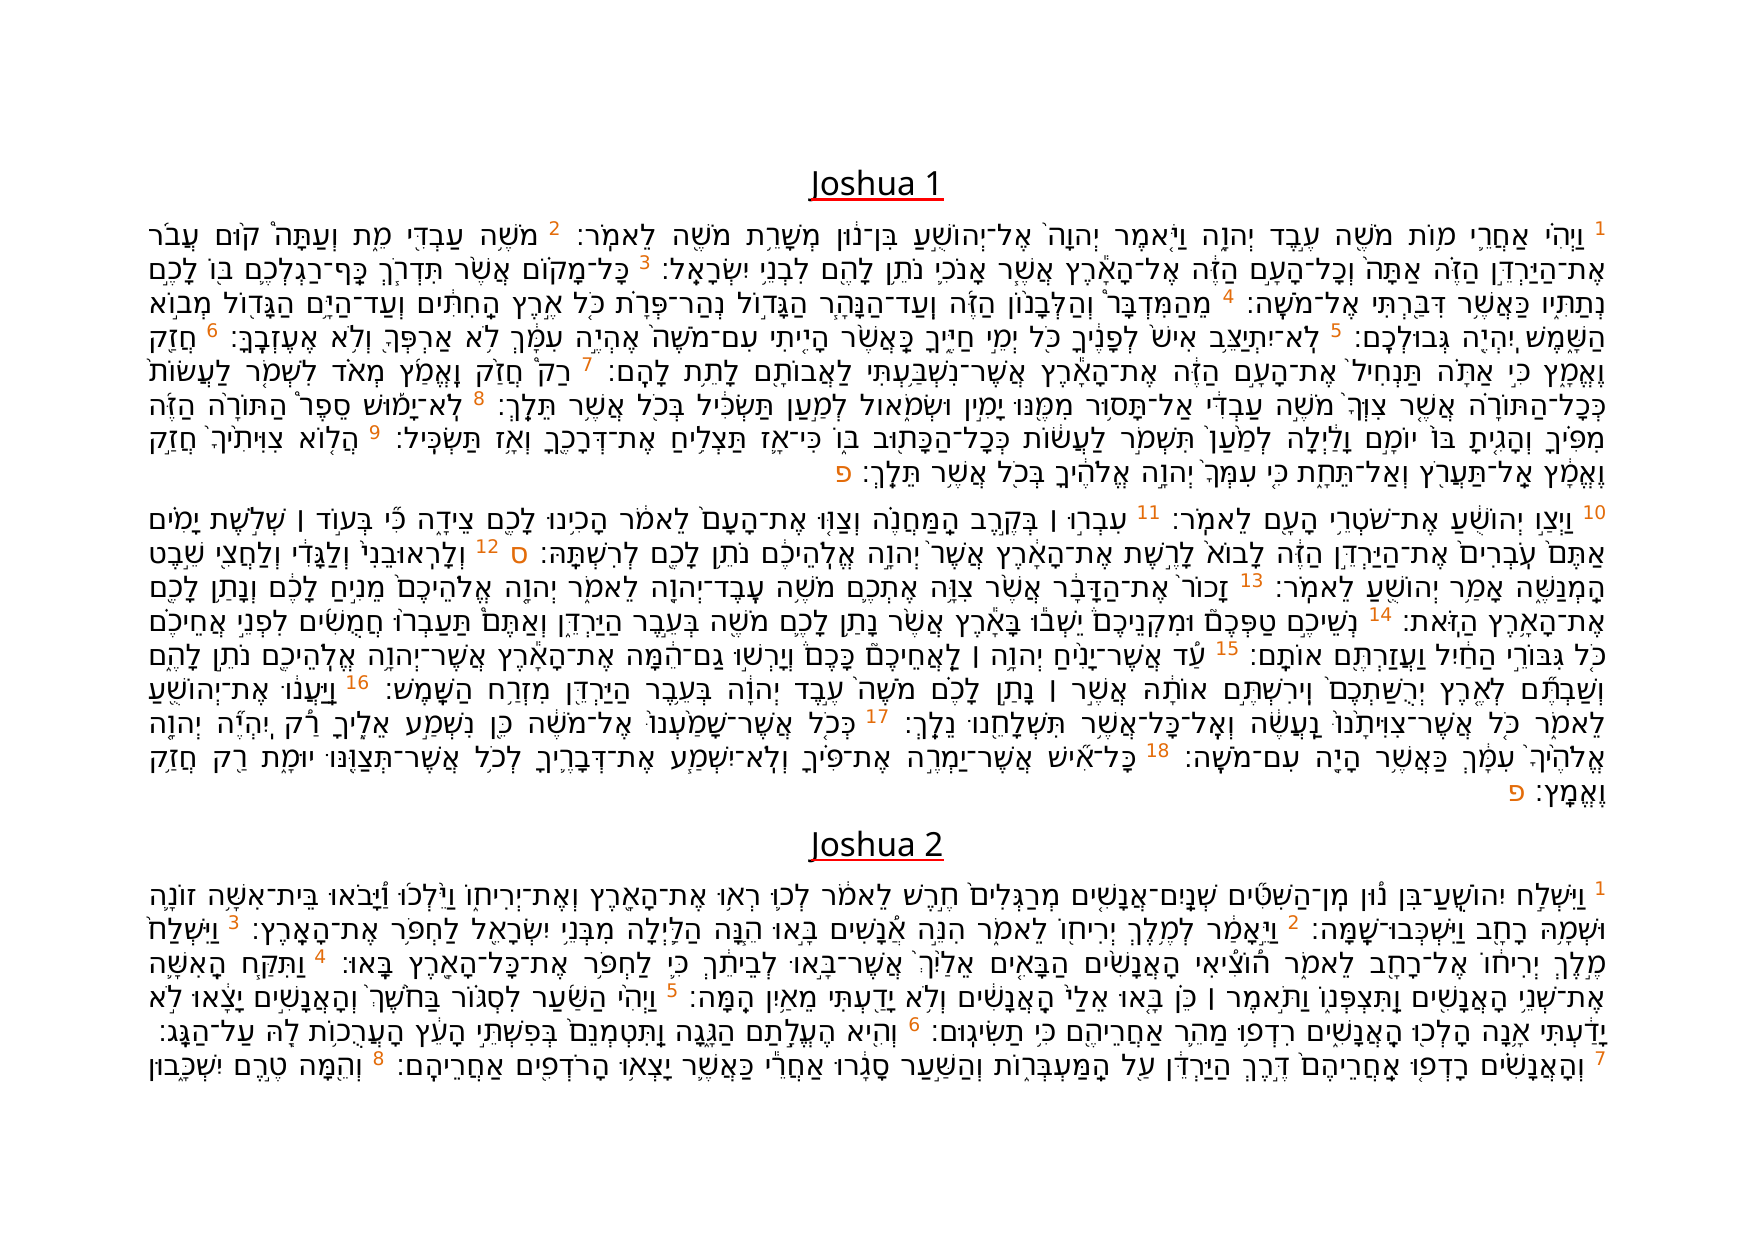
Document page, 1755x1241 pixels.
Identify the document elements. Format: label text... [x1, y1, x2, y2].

text 1 וַיִּשְׁלַ֣ח יִהוֹשֻֽׁעַ־בִּן נ֠וּן מִֽן־הַשִּׁטִּ֞ים שְׁנַֽיִם־אֲנָשִׁ֤ים מְרַגְּלִים֙ חֶ֣רֶשׁ לֵאמֹ֔ר לְכ֛וּ רְא֥וּ אֶת־הָאָ֖רֶץ וְאֶת־יְרִיח֑וֹ וַיֵּ֨לְכ֜וּ וַ֠יָּבֹאוּ בֵּית־אִשָּׁ֥ה זוֹנָ֛ה וּשְׁמָ֥הּ רָחָ֖ב וַיִּשְׁכְּבוּ־שָֽׁמָּה׃ 2 וַיֵּ֣אָמַ֔ר לְמֶ֥לֶךְ יְרִיח֖וֹ לֵאמֹ֑ר הִנֵּ֣ה אֲ֠נָשִׁים בָּ֣אוּ הֵ֧נָּה הַלַּ֛יְלָה מִבְּנֵ֥י יִשְׂרָאֵ֖ל לַחְפֹּ֥ר אֶת־הָאָֽרֶץ׃ ‬‬3 וַיִּשְׁלַח֙ מֶ֣לֶךְ יְרִיח֔וֹ אֶל־רָחָ֖ב לֵאמֹ֑ר ה֠וֹצִ֠יאִי הָאֲנָשִׁ֨ים הַבָּאִ֤ים אֵלַ֙יִךְ֙ אֲשֶׁר־בָּ֣אוּ לְבֵיתֵ֔ךְ כִּ֛י לַחְפֹּ֥ר אֶת־כָּל־הָאָ֖רֶץ בָּֽאוּ׃ ‬‬4 וַתִּקַּ֧ח הֽ͏ָאִשָּׁ֛ה אֶת־שְׁנֵ֥י הָאֲנָשִׁ֖ים וַֽתִּצְפְּנ֑וֹ וַתֹּ֣אמֶר ׀ כֵּ֗ן בָּ֤אוּ אֵלַי֙ הֽ͏ָאֲנָשִׁ֔ים וְלֹ֥א יָדַ֖עְתִּי מֵאַ֥יִן הֵֽמָּה׃ ‬‬5 וַיְהִ֨י הַשַּׁ֜עַר לִסְגּ֗וֹר בַּחֹ֙שֶׁךְ֙ וְהָאֲנָשִׁ֣ים יָצָ֔אוּ לֹ֣א יָדַ֔עְתִּי אָ֥נָה הָלְכ֖וּ הֽ͏ָאֲנָשִׁ֑ים רִדְפ֥וּ מַהֵ֛ר אַחֲרֵיהֶ֖ם כִּ֥י תַשִּׂיגֽוּם׃ ‬‬6 וְהִ֖יא הֶעֱלָ֣תַם הַגָּ֑גָה וַֽתִּטְמְנֵם֙ בְּפִשְׁתֵּ֣י הָעֵ֔ץ הָעֲרֻכ֥וֹת לָ֖הּ עַל־הַגָּֽג׃ ‬‬7 וְהָאֲנָשִׁ֗ים רָדְפ֤וּ אֽ͏ַחֲרֵיהֶם֙ דֶּ֣רֶךְ הַיַּרְדֵּ֔ן עַ֖ל הַֽמַּעְבְּר֑וֹת וְהַשַּׁ֣עַר סָגָ֔רוּ אַחֲרֵ֕י כַּאֲשֶׁ֛ר יָצְא֥וּ הָרֹדְפִ֖ים אַחֲרֵיהֶֽם׃ ‬‬8 וְהֵ֖מָּה טֶ֣רֶם יִשְׁכָּ֑בוּן וְהִ֛יא עָלְתָ֥ה עֲלֵיהֶ֖ם עַל־הַגָּֽג׃ ‬‬9 וַתֹּ֙אמֶר֙ אֶל־הָ֣אֲנָשִׁ֔ים יָדַ֕עְתִּי כִּֽי־נָתַ֧ן יְהוָ֛ה לָכֶ֖ם אֶת־הָאָ֑רֶץ וְכִֽי־נָפְלָ֤ה אֵֽימַתְכֶם֙ עָלֵ֔ינוּ וְכִ֥י נָמֹ֛גוּ כָּל־יֹשְׁבֵ֥י הָאָ֖רֶץ מִפְּנֵיכֶֽם׃ ‬‬10 כִּ֣י שָׁמַ֗עְנוּ אֵ֠ת אֲשֶׁר־הוֹבִ֨ישׁ יְהוָ֜ה אֶת־מֵ֤י יַם־סוּף֙ מִפְּנֵיכֶ֔ם בְּצֵאתְכֶ֖ם מִמִּצְרָ֑יִם וַאֲשֶׁ֣ר עֲשִׂיתֶ֡ם לִשְׁנֵי֩ מַלְכֵ֨י הָאֱמֹרִ֜י אֲשֶׁ֨ר בְּעֵ֤בֶר הַיַּרְדֵּן֙ לְסִיחֹ֣ן וּלְע֔וֹג אֲשֶׁ֥ר הֶחֱרַמְתֶּ֖ם אוֹתָֽם׃ ‬‬11 וַנִּשְׁמַע֙ וַיִּמַּ֣ס לְבָבֵ֔נוּ וְלֹא־קָ֨מָה ע֥וֹד ר֛וּחַ בְּאִ֖ישׁ מִפְּנֵיכֶ֑ם כִּ֚י יְהוָ֣ה אֱלֹֽהֵיכֶ֔ם ה֤וּא אֱלֹהִים֙ בַּשָּׁמַ֣יִם מִמַּ֔עַל וְעַל־הָאָ֖רֶץ מִתָּֽחַת׃ ‬‬12 וְעַתָּ֗ה הִשָּֽׁבְעוּ־נָ֥א לִי֙ בַּֽיהוָ֔ה כִּי־עָשִׂ֥יתִי עִמָּכֶ֖ם חָ֑סֶד וַעֲשִׂיתֶ֨ם גַּם־אַתֶּ֜ם עִם־בֵּ֤ית אָבִי֙ חֶ֔סֶד וּנְתַתֶּ֥ם לִ֖י א֥וֹת אֱמֶֽת׃ ‬‬13 וְהַחֲיִתֶ֞ם אֶת־אָבִ֣י וְאֶת־אִמִּ֗י וְאֶת־אַחַי֙ וְאֶת־*אחותי **אַחְיוֹתַ֔י וְאֵ֖ת כָּל־אֲשֶׁ֣ר לָהֶ֑ם וְהִצַּלְתֶּ֥ם אֶת־נַפְשֹׁתֵ֖ינוּ מִמָּֽוֶת׃ ‬‬14 וַיֹּ֧אמְרוּ לָ֣הּ הָאֲנָשִׁ֗ים נַפְשֵׁ֤נוּ תַחְתֵּיכֶם֙ לָמ֔וּת אִ֚ם לֹ֣א תַגִּ֔ידוּ אֶת־דְּבָרֵ֖נוּ זֶ֑ה וְהָיָ֗ה בְּתֵת־יְהוָ֥ה לָ֙נוּ֙ אֶת־הָאָ֔רֶץ וְעָשִׂ֥ינוּ עִמָּ֖ךְ חֶ֥סֶד וֶאֱמֶֽת׃ ‬‬15 וַתּוֹרִדֵ֥ם בַּחֶ֖בֶל בְּעַ֣ד הֽ͏ַחַלּ֑וֹן כִּ֤י בֵיתָהּ֙ בְּקִ֣יר הַֽחוֹמָ֔ה וּבַֽחוֹמָ֖ה הִ֥יא יוֹשָֽׁבֶת׃ ‬‬16 וַתֹּ֤אמֶר לָהֶם֙ הָהָ֣רָה לֵּ֔כוּ פֶּֽן־יִפְגְּע֥וּ בָכֶ֖ם הָרֹדְפִ֑ים וְנַחְבֵּתֶ֨ם שָׁ֜מָּה שְׁלֹ֣שֶׁת יָמִ֗ים עַ֚ד שׁ֣וֹב הָרֹֽדְפִ֔ים וְאַחַ֖ר תֵּלְכ֥וּ לְדַרְכְּכֶֽם׃ ‬‬17 וַיֹּאמְר֥וּ אֵלֶ֖יהָ הָאֲנָשִׁ֑ים נְקִיִּ֣ם אֲנַ֔חְנוּ מִשְּׁבֻעָתֵ֥ךְ הַזֶּ֖ה אֲשֶׁ֥ר הִשְׁבַּעְתָּֽנוּ׃ ‬‬18 הִנֵּ֛ה אֲנַ֥חְנוּ בָאִ֖ים בָּאָ֑רֶץ אֶת־תִּקְוַ֡ת חוּט֩ הַשָּׁנִ֨י הַזֶּ֜ה תִּקְשְׁרִ֗י בַּֽחַלּוֹן֙ אֲשֶׁ֣ר הוֹרַדְתֵּ֣נוּ ב֔וֹ וְאֶת־אָבִ֨יךְ וְאֶת־אִמֵּ֜ךְ וְאֶת־אַחַ֗יִךְ וְאֵת֙ כָּל־בֵּ֣ית אָבִ֔יךְ תַּאַסְפִ֥י אֵלַ֖יִךְ הַבָּֽיְתָה׃ ‬‬19 וְהָיָ֡ה כֹּ֣ל אֲשֶׁר־יֵצֵא֩ מִדַּלְתֵ֨י בֵיתֵ֧ךְ ׀ הַח֛וּצָה דָּמ֥וֹ בְרֹאשׁ֖וֹ וַאֲנַ֣חְנוּ נְקִיִּ֑ם וְ֠כֹל אֲשֶׁ֨ר יִֽהְיֶ֤ה אִתָּךְ֙ בַּבַּ֔יִת דָּמ֣וֹ בְרֹאשֵׁ֔נוּ אִם־יָ֖ד תִּֽהְיֶה־בּֽוֹ׃ ‬‬20 וְאִם־תַּגִּ֖ידִי אֶת־דְּבָרֵ֣נוּ זֶ֑ה וְהָיִ֣ינוּ נְקִיִּ֔ם מִשְּׁבֻעָתֵ֖ךְ אֲשֶׁ֥ר הִשְׁבַּעְתָּֽנוּ׃ ‬‬21 וַתֹּ֙אמֶר֙ כְּדִבְרֵיכֶ֣ם כֶּן־ה֔וּא וַֽתְּשַׁלְּחֵ֖ם וַיֵּלֵ֑כוּ וַתִּקְשֹׁ֛ר אֶת־תִּקְוַ֥ת הַשָּׁנִ֖י בַּחַלּֽוֹן׃ ‬‬22 וַיֵּלְכוּ֙ וַיָּבֹ֣אוּ הָהָ֔רָה וַיֵּ֤שְׁבוּ שָׁם֙ שְׁלֹ֣שֶׁת יָמִ֔ים עַד־שָׁ֖בוּ הָרֹדְפִ֑ים וַיְבַקְשׁ֧וּ הָרֹדְפִ֛ים בְּכָל־הַדֶּ֖רֶךְ וְלֹ֥א מָצָֽאוּ׃ ‬‬23 וַיָּשֻׁ֜בוּ שְׁנֵ֤י הָֽאֲנָשִׁים֙ וַיֵּרְד֣וּ מֵֽהָהָ֔ר וַיַּעַבְרוּ֙ וַיָּבֹ֔אוּ אֶל־יְהוֹשֻׁ֖עַ בִּן־נ֑וּן וַיְסַ֨פְּרוּ־ל֔וֹ אֵ֥ת כָּל־הַמֹּצְא֖וֹת אוֹתָֽם׃ ‬‬24 וַיֹּאמְרוּ֙ אֶל־יְהוֹשֻׁ֔עַ כִּֽי־נָתַ֧ן יְהוָ֛ה בְּיָדֵ֖נוּ אֶת־כָּל־הָאָ֑רֶץ וְגַם־נָמֹ֛גוּ כָּל־יֹשְׁבֵ֥י הָאָ֖רֶץ מִפָּנֵֽינוּ׃ ס ‬‬ [148, 878, 1606, 1082]
text Joshua 1‬‬ [148, 160, 1606, 206]
text 1 וַיְהִ֗י אַחֲרֵ֛י מ֥וֹת מֹשֶׁ֖ה עֶ֣בֶד יְהוָ֑ה וַיֹּ֤אמֶר יְהוָה֙ אֶל־יְהוֹשֻׁ֣עַ בִּן־נ֔וּן מְשָׁרֵ֥ת מֹשֶׁ֖ה לֵאמֹֽר׃ 2 מֹשֶׁ֥ה עַבְדִּ֖י מֵ֑ת וְעַתָּה֩ ק֨וּם עֲבֹ֜ר אֶת־הַיַּרְדֵּ֣ן הַזֶּ֗ה אַתָּה֙ וְכָל־הָעָ֣ם הַזֶּ֔ה אֶל־הָאָ֕רֶץ אֲשֶׁ֧ר אָנֹכִ֛י נֹתֵ֥ן לָהֶ֖ם לִבְנֵ֥י יִשְׂרָאֵֽל׃ ‬‬3 כָּל־מָק֗וֹם אֲשֶׁ֨ר תִּדְרֹ֧ךְ כַּֽף־רַגְלְכֶ֛ם בּ֖וֹ לָכֶ֣ם נְתַתִּ֑יו כַּאֲשֶׁ֥ר דִּבַּ֖רְתִּי אֶל־מֹשֶֽׁה׃ ‬‬4 מֵהַמִּדְבָּר֩ וְהַלְּבָנ֨וֹן הַזֶּ֜ה וְֽעַד־הַנָּהָ֧ר הַגָּד֣וֹל נְהַר־פְּרָ֗ת כֹּ֚ל אֶ֣רֶץ הַֽחִתִּ֔ים וְעַד־הַיָּ֥ם הַגָּד֖וֹל מְב֣וֹא הַשָּׁ֑מֶשׁ יִֽהְיֶ֖ה גְּבוּלְכֶֽם׃ ‬‬5 לֹֽא־יִתְיַצֵּ֥ב אִישׁ֙ לְפָנֶ֔יךָ כֹּ֖ל יְמֵ֣י חַיֶּ֑יךָ כּֽ͏ַאֲשֶׁ֨ר הָיִ֤יתִי עִם־מֹשֶׁה֙ אֶהְיֶ֣ה עִמָּ֔ךְ לֹ֥א אַרְפְּךָ֖ וְלֹ֥א אֶעֶזְבֶֽךָּ׃ ‬‬6 חֲזַ֖ק וֶאֱמָ֑ץ כִּ֣י אַתָּ֗ה תַּנְחִיל֙ אֶת־הָעָ֣ם הַזֶּ֔ה אֶת־הָאָ֕רֶץ אֲשֶׁר־נִשְׁבַּ֥עְתִּי לַאֲבוֹתָ֖ם לָתֵ֥ת לָהֶֽם׃ ‬‬7 רַק֩ חֲזַ֨ק וֶֽאֱמַ֜ץ מְאֹ֗ד לִשְׁמֹ֤ר לַעֲשׂוֹת֙ כְּכָל־הַתּוֹרָ֗ה אֲשֶׁ֤ר צִוְּךָ֙ מֹשֶׁ֣ה עַבְדִּ֔י אַל־תָּס֥וּר מִמֶּ֖נּוּ יָמִ֣ין וּשְׂמֹ֑אול לְמַ֣עַן תַּשְׂכִּ֔יל בְּכֹ֖ל אֲשֶׁ֥ר תֵּלֵֽךְ׃ ‬‬8 לֹֽא־יָמ֡וּשׁ סֵפֶר֩ הַתּוֹרָ֨ה הַזֶּ֜ה מִפִּ֗יךָ וְהָגִ֤יתָ בּוֹ֙ יוֹמָ֣ם וָלַ֔יְלָה לְמַ֙עַן֙ תִּשְׁמֹ֣ר לַעֲשׂ֔וֹת כְּכָל־הַכָּת֖וּב בּ֑וֹ כִּי־אָ֛ז תַּצְלִ֥יחַ אֶת־דְּרָכֶ֖ךָ וְאָ֥ז תַּשְׂכִּֽיל׃ ‬‬9 הֲל֤וֹא צִוִּיתִ֙יךָ֙ חֲזַ֣ק וֶאֱמָ֔ץ אַֽל־תַּעֲרֹ֖ץ וְאַל־תֵּחָ֑ת כִּ֤י עִמְּךָ֙ יְהוָ֣ה אֱלֹהֶ֔יךָ בְּכֹ֖ל אֲשֶׁ֥ר תֵּלֵֽךְ׃ פ ‬‬ [148, 218, 1606, 490]
text Joshua 2 [148, 820, 1606, 866]
text 10 וַיְצַ֣ו יְהוֹשֻׁ֔עַ אֶת־שֹׁטְרֵ֥י הָעָ֖ם לֵאמֹֽר׃ ‬‬11 עִבְר֣וּ ׀ בְּקֶ֣רֶב הַֽמַּחֲנֶ֗ה וְצַוּ֤וּ אֶת־הָעָם֙ לֵאמֹ֔ר הָכִ֥ינוּ לָכֶ֖ם צֵידָ֑ה כִּ֞י בְּע֣וֹד ׀ שְׁלֹ֣שֶׁת יָמִ֗ים אַתֶּם֙ עֹֽבְרִים֙ אֶת־הַיַּרְדֵּ֣ן הַזֶּ֔ה לָבוֹא֙ לָרֶ֣שֶׁת אֶת־הָאָ֔רֶץ אֲשֶׁר֙ יְהוָ֣ה אֱלֹֽהֵיכֶ֔ם נֹתֵ֥ן לָכֶ֖ם לְרִשְׁתָּֽהּ׃ ס ‬‬12 וְלָרֽאוּבֵנִי֙ וְלַגָּדִ֔י וְלַחֲצִ֖י שֵׁ֣בֶט הַֽמְנַשֶּׁ֑ה אָמַ֥ר יְהוֹשֻׁ֖עַ לֵאמֹֽר׃ ‬‬13 זָכוֹר֙ אֶת־הַדָּבָ֔ר אֲשֶׁ֨ר צִוָּ֥ה אֶתְכֶ֛ם מֹשֶׁ֥ה עֶֽבֶד־יְהוָ֖ה לֵאמֹ֑ר יְהוָ֤ה אֱלֹהֵיכֶם֙ מֵנִ֣יחַ לָכֶ֔ם וְנָתַ֥ן לָכֶ֖ם אֶת־הָאָ֥רֶץ הַזֹּֽאת׃ ‬‬14 נְשֵׁיכֶ֣ם טַפְּכֶם֮ וּמִקְנֵיכֶם֒ יֵשְׁב֕וּ בָּאָ֕רֶץ אֲשֶׁ֨ר נָתַ֥ן לָכֶ֛ם מֹשֶׁ֖ה בְּעֵ֣בֶר הַיַּרְדֵּ֑ן וְאַתֶּם֩ תַּעַבְר֨וּ חֲמֻשִׁ֜ים לִפְנֵ֣י אֲחֵיכֶ֗ם כֹּ֚ל גִּבּוֹרֵ֣י הַחַ֔יִל וַעֲזַרְתֶּ֖ם אוֹתָֽם׃ ‬‬15 עַ֠ד אֲשֶׁר־יָנִ֨יחַ יְהוָ֥ה ׀ לֽ͏ַאֲחֵיכֶם֮ כָּכֶם֒ וְיָרְשׁ֣וּ גַם־הֵ֔מָּה אֶת־הָאָ֕רֶץ אֲשֶׁר־יְהוָ֥ה אֱלֹֽהֵיכֶ֖ם נֹתֵ֣ן לָהֶ֑ם וְשַׁבְתֶּ֞ם לְאֶ֤רֶץ יְרֻשַּׁתְכֶם֙ וִֽירִשְׁתֶּ֣ם אוֹתָ֔הּ אֲשֶׁ֣ר ׀ נָתַ֣ן לָכֶ֗ם מֹשֶׁה֙ עֶ֣בֶד יְהוָ֔ה בְּעֵ֥בֶר הַיַּרְדֵּ֖ן מִזְרַ֥ח הַשָּֽׁמֶשׁ׃ ‬‬16 וַֽיַּעֲנ֔וּ אֶת־יְהוֹשֻׁ֖עַ לֵאמֹ֑ר כֹּ֤ל אֲשֶׁר־צִוִּיתָ֙נוּ֙ נֽ͏ַעֲשֶׂ֔ה וְאֶֽל־כָּל־אֲשֶׁ֥ר תִּשְׁלָחֵ֖נוּ נֵלֵֽךְ׃ ‬‬17 כְּכֹ֤ל אֲשֶׁר־שָׁמַ֙עְנוּ֙ אֶל־מֹשֶׁ֔ה כֵּ֖ן נִשְׁמַ֣ע אֵלֶ֑יךָ רַ֠ק יִֽהְיֶ֞ה יְהוָ֤ה אֱלֹהֶ֙יךָ֙ עִמָּ֔ךְ כַּאֲשֶׁ֥ר הָיָ֖ה עִם־מֹשֶֽׁה׃ ‬‬18 כָּל־אִ֞ישׁ אֲשֶׁר־יַמְרֶ֣ה אֶת־פִּ֗יךָ וְלֹֽא־יִשְׁמַ֧ע אֶת־דְּבָרֶ֛יךָ לְכֹ֥ל אֲשֶׁר־תְּצַוֶּ֖נּוּ יוּמָ֑ת רַ֖ק חֲזַ֥ק וֶאֱמָֽץ׃ פ ‬‬ [148, 502, 1606, 808]
